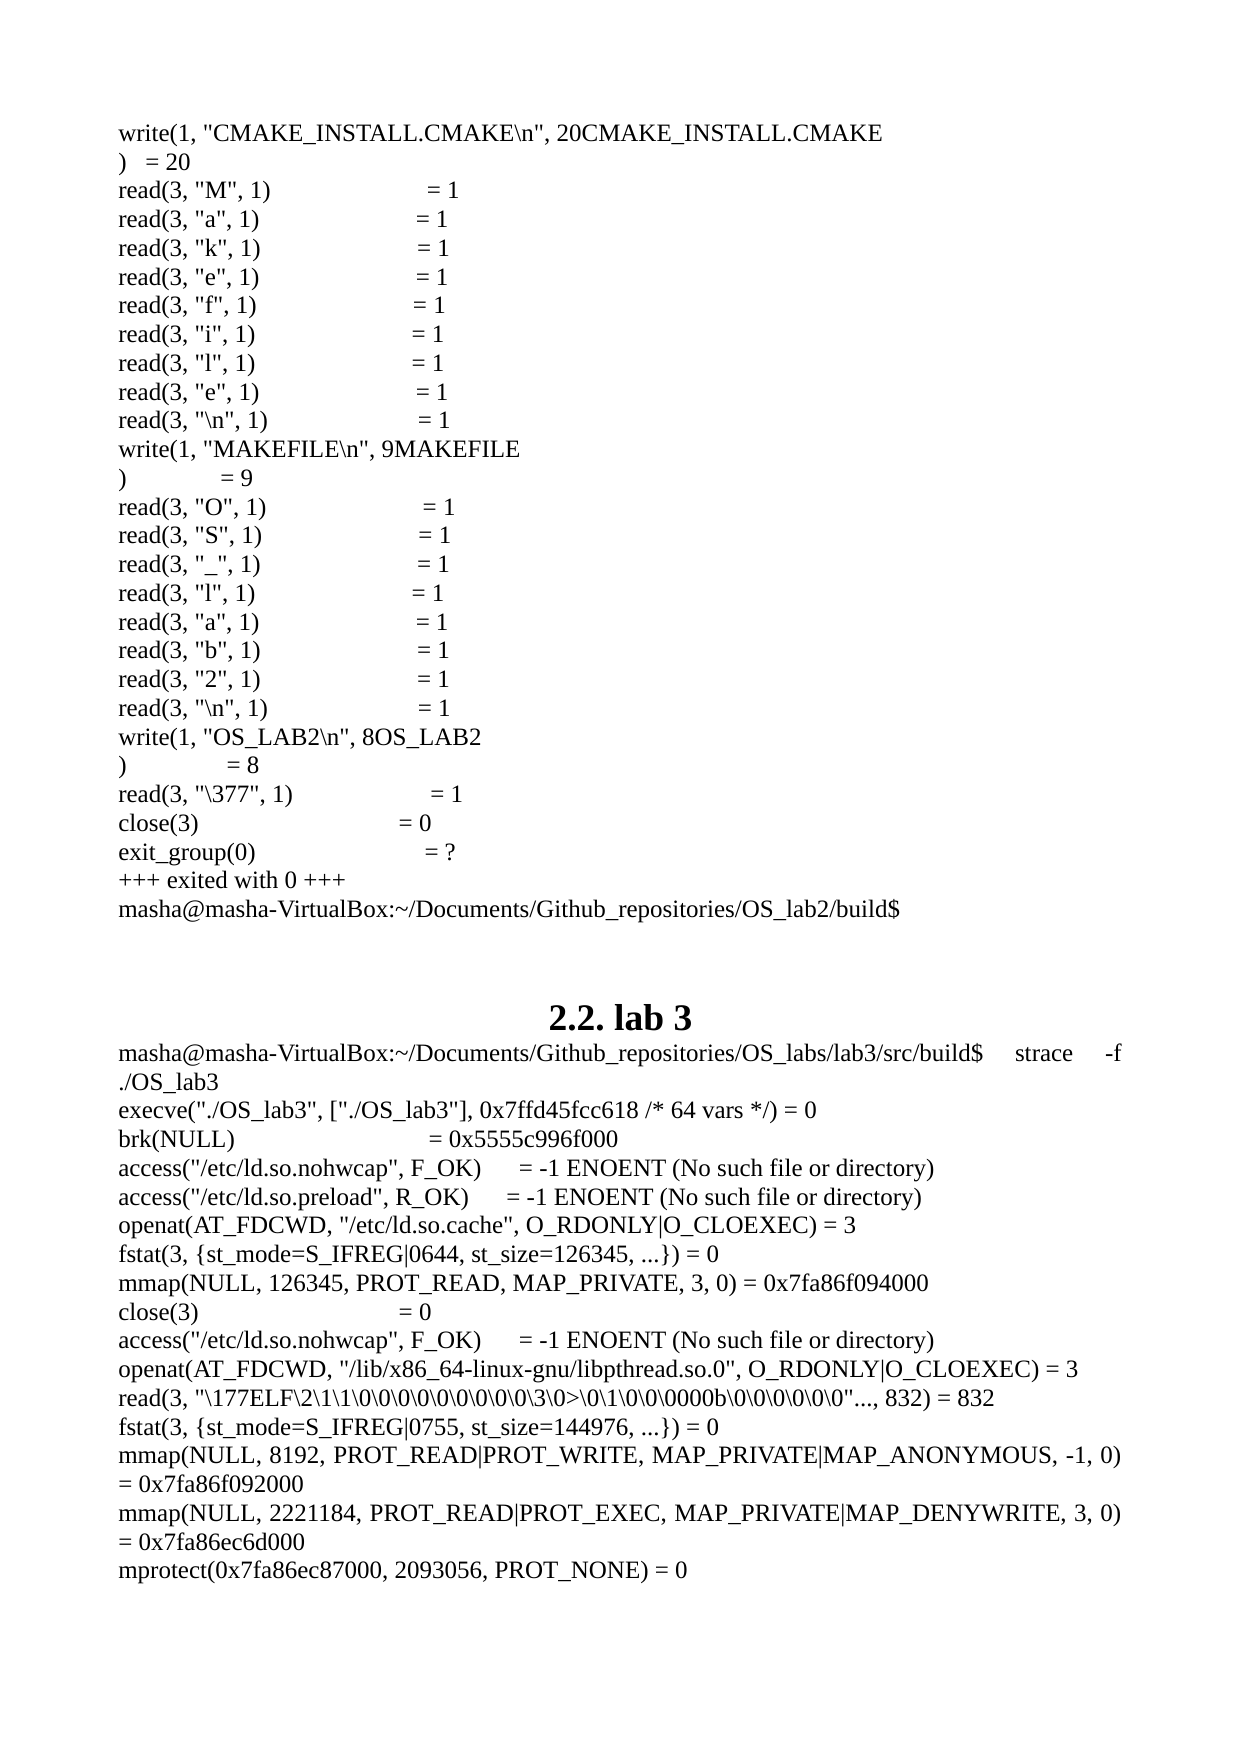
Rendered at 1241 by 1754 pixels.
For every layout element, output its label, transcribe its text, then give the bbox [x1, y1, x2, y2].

text read(3, "O", 1) = 1 [118, 492, 1122, 521]
text fstat(3, {st_mode=S_IFREG|0644, st_size=126345, ...}) = 0 [118, 1239, 1122, 1268]
text read(3, "\177ELF\2\1\1\0\0\0\0\0\0\0\0\0\3\0>\0\1\0\0\0000b\0\0\0\0\0\0"..., 832) = 832 [118, 1383, 1122, 1412]
text fstat(3, {st_mode=S_IFREG|0755, st_size=144976, ...}) = 0 [118, 1412, 1122, 1441]
text read(3, "\n", 1) = 1 [118, 693, 1122, 722]
text execve("./OS_lab3", ["./OS_lab3"], 0x7ffd45fcc618 /* 64 vars */) = 0 [118, 1096, 1122, 1124]
text brk(NULL) = 0x5555c996f000 [118, 1124, 1122, 1153]
text exit_group(0) = ? [118, 837, 1122, 866]
text read(3, "\n", 1) = 1 [118, 406, 1122, 434]
text 2.2. lab 3 [118, 995, 1122, 1038]
text write(1, "CMAKE_INSTALL.CMAKE\n", 20CMAKE_INSTALL.CMAKE [118, 118, 1122, 147]
text write(1, "MAKEFILE\n", 9MAKEFILE [118, 434, 1122, 463]
text read(3, "k", 1) = 1 [118, 233, 1122, 262]
text access("/etc/ld.so.nohwcap", F_OK) = -1 ENOENT (No such file or directory) [118, 1326, 1122, 1354]
text ) = 9 [118, 463, 1122, 492]
text access("/etc/ld.so.preload", R_OK) = -1 ENOENT (No such file or directory) [118, 1182, 1122, 1211]
text read(3, "a", 1) = 1 [118, 607, 1122, 636]
text read(3, "_", 1) = 1 [118, 549, 1122, 578]
text masha@masha-VirtualBox:~/Documents/Github_repositories/OS_labs/lab3/src/build$ strace -f ./OS_lab3 [118, 1038, 1122, 1096]
text mmap(NULL, 8192, PROT_READ|PROT_WRITE, MAP_PRIVATE|MAP_ANONYMOUS, -1, 0) = 0x7fa86f092000 [118, 1441, 1122, 1498]
text mmap(NULL, 2221184, PROT_READ|PROT_EXEC, MAP_PRIVATE|MAP_DENYWRITE, 3, 0) = 0x7fa86ec6d000 [118, 1498, 1122, 1556]
text read(3, "\377", 1) = 1 [118, 779, 1122, 808]
text mprotect(0x7fa86ec87000, 2093056, PROT_NONE) = 0 [118, 1556, 1122, 1584]
text openat(AT_FDCWD, "/etc/ld.so.cache", O_RDONLY|O_CLOEXEC) = 3 [118, 1211, 1122, 1239]
text mmap(NULL, 126345, PROT_READ, MAP_PRIVATE, 3, 0) = 0x7fa86f094000 [118, 1268, 1122, 1297]
text read(3, "l", 1) = 1 [118, 348, 1122, 377]
text access("/etc/ld.so.nohwcap", F_OK) = -1 ENOENT (No such file or directory) [118, 1153, 1122, 1182]
text read(3, "S", 1) = 1 [118, 521, 1122, 549]
text read(3, "l", 1) = 1 [118, 578, 1122, 607]
text read(3, "b", 1) = 1 [118, 636, 1122, 664]
text ) = 8 [118, 751, 1122, 779]
text read(3, "a", 1) = 1 [118, 204, 1122, 233]
text read(3, "f", 1) = 1 [118, 291, 1122, 319]
text close(3) = 0 [118, 808, 1122, 837]
text read(3, "e", 1) = 1 [118, 377, 1122, 406]
text read(3, "e", 1) = 1 [118, 262, 1122, 291]
text read(3, "i", 1) = 1 [118, 319, 1122, 348]
text read(3, "M", 1) = 1 [118, 176, 1122, 204]
text masha@masha-VirtualBox:~/Documents/Github_repositories/OS_lab2/build$ [118, 894, 1122, 923]
text openat(AT_FDCWD, "/lib/x86_64-linux-gnu/libpthread.so.0", O_RDONLY|O_CLOEXEC) = 3 [118, 1354, 1122, 1383]
text ) = 20 [118, 147, 1122, 176]
text close(3) = 0 [118, 1297, 1122, 1326]
text write(1, "OS_LAB2\n", 8OS_LAB2 [118, 722, 1122, 751]
text +++ exited with 0 +++ [118, 866, 1122, 894]
text read(3, "2", 1) = 1 [118, 664, 1122, 693]
